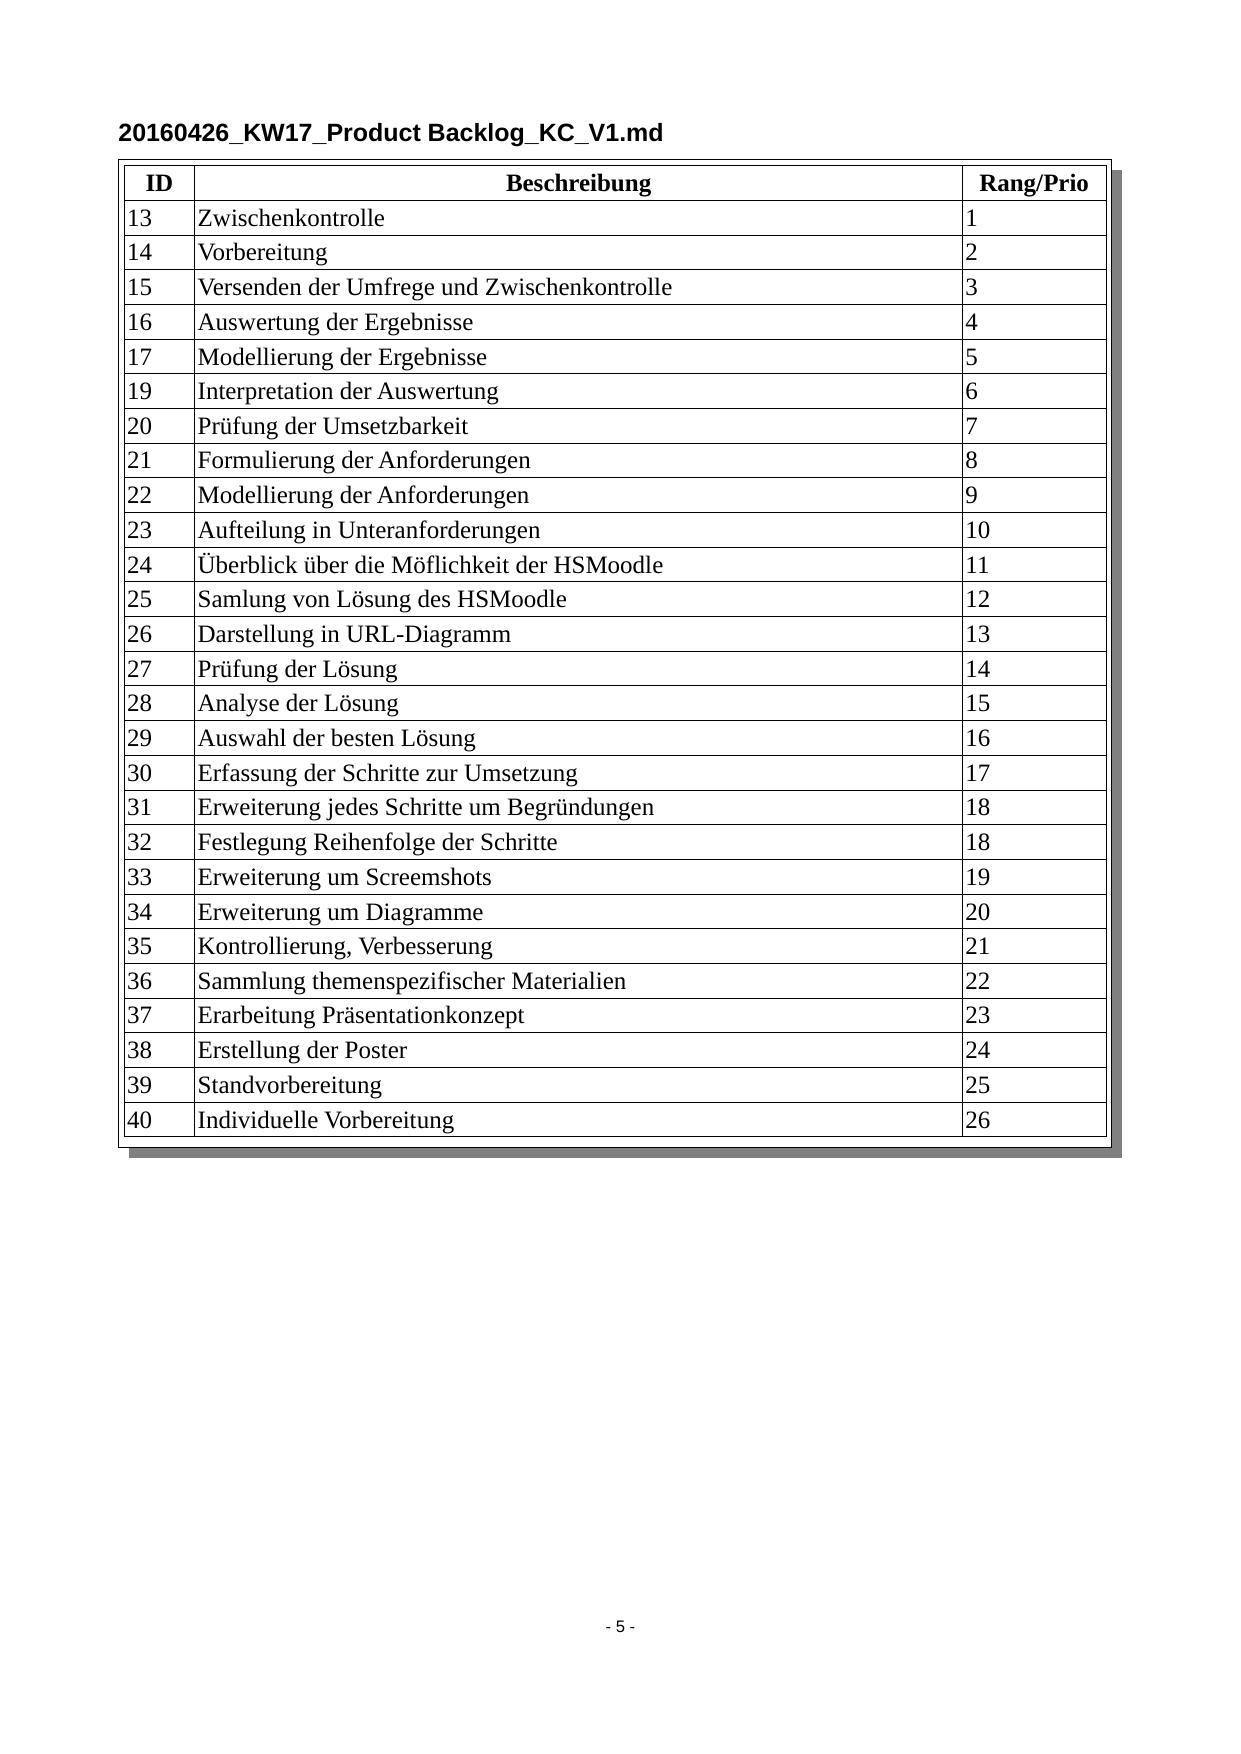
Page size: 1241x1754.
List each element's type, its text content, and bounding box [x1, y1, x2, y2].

table_cell 15 [963, 686, 1106, 720]
table_cell 16 [125, 305, 194, 338]
table_cell Samlung von Lösung des HSMoodle [195, 582, 962, 616]
table_cell 29 [125, 721, 194, 755]
table_cell Sammlung themenspezifischer Materialien [195, 964, 962, 998]
table_cell 19 [963, 860, 1106, 893]
table_cell 14 [963, 652, 1106, 685]
table_cell 23 [125, 513, 194, 547]
table_cell 6 [963, 374, 1106, 408]
table_cell Erarbeitung Präsentationkonzept [195, 999, 962, 1032]
table_cell 39 [125, 1068, 194, 1102]
table_cell 32 [125, 825, 194, 859]
table_cell 25 [963, 1068, 1106, 1102]
table_cell 38 [125, 1033, 194, 1067]
table_header Rang/Prio [963, 166, 1106, 200]
table_cell 24 [125, 548, 194, 581]
table_cell 9 [963, 478, 1106, 512]
table_cell Aufteilung in Unteranforderungen [195, 513, 962, 547]
subtitle 20160426_KW17_Product Backlog_KC_V1.md [118, 118, 1122, 147]
table_cell 26 [125, 617, 194, 651]
table_cell Zwischenkontrolle [195, 201, 962, 234]
table_cell Erstellung der Poster [195, 1033, 962, 1067]
table_cell 36 [125, 964, 194, 998]
table_cell 21 [125, 444, 194, 477]
table_cell 18 [963, 791, 1106, 824]
table_cell 27 [125, 652, 194, 685]
table_cell Darstellung in URL-Diagramm [195, 617, 962, 651]
table_cell Auswahl der besten Lösung [195, 721, 962, 755]
table_cell Festlegung Reihenfolge der Schritte [195, 825, 962, 859]
table_cell 12 [963, 582, 1106, 616]
table_cell 23 [963, 999, 1106, 1032]
table_cell 14 [125, 236, 194, 269]
table_cell 40 [125, 1103, 194, 1136]
table_header Beschreibung [195, 166, 962, 200]
table_cell Überblick über die Möflichkeit der HSMoodle [195, 548, 962, 581]
table_cell 11 [963, 548, 1106, 581]
table_cell 26 [963, 1103, 1106, 1136]
table_cell 37 [125, 999, 194, 1032]
table_cell 5 [963, 340, 1106, 373]
table_cell 19 [125, 374, 194, 408]
table_cell 16 [963, 721, 1106, 755]
table_cell Standvorbereitung [195, 1068, 962, 1102]
table_cell Erweiterung um Diagramme [195, 895, 962, 928]
table_cell Prüfung der Umsetzbarkeit [195, 409, 962, 443]
table_cell 21 [963, 929, 1106, 963]
table_cell 30 [125, 756, 194, 789]
table_cell Prüfung der Lösung [195, 652, 962, 685]
table_cell Auswertung der Ergebnisse [195, 305, 962, 338]
table_cell 7 [963, 409, 1106, 443]
table_cell 22 [963, 964, 1106, 998]
table_cell 31 [125, 791, 194, 824]
table_cell 10 [963, 513, 1106, 547]
table_cell Individuelle Vorbereitung [195, 1103, 962, 1136]
table_cell Erweiterung jedes Schritte um Begründungen [195, 791, 962, 824]
table_cell 17 [125, 340, 194, 373]
table_cell 3 [963, 270, 1106, 304]
table_cell Modellierung der Anforderungen [195, 478, 962, 512]
table_header [119, 160, 1111, 1147]
table_cell Versenden der Umfrege und Zwischenkontrolle [195, 270, 962, 304]
table_cell 1 [963, 201, 1106, 234]
table_cell Analyse der Lösung [195, 686, 962, 720]
table_cell Formulierung der Anforderungen [195, 444, 962, 477]
table_cell 4 [963, 305, 1106, 338]
table_cell 2 [963, 236, 1106, 269]
table_cell 25 [125, 582, 194, 616]
table_cell 17 [963, 756, 1106, 789]
table_cell 28 [125, 686, 194, 720]
table_cell Modellierung der Ergebnisse [195, 340, 962, 373]
table_cell Vorbereitung [195, 236, 962, 269]
table_header ID [125, 166, 194, 200]
table_cell 33 [125, 860, 194, 893]
table_cell 18 [963, 825, 1106, 859]
table_cell 13 [125, 201, 194, 234]
table_cell 34 [125, 895, 194, 928]
table_cell 20 [125, 409, 194, 443]
table_cell 15 [125, 270, 194, 304]
table_cell 8 [963, 444, 1106, 477]
table_cell 20 [963, 895, 1106, 928]
table_cell Erweiterung um Screemshots [195, 860, 962, 893]
table_cell Interpretation der Auswertung [195, 374, 962, 408]
table_cell 35 [125, 929, 194, 963]
table_cell 13 [963, 617, 1106, 651]
table_cell Kontrollierung, Verbesserung [195, 929, 962, 963]
table_cell 22 [125, 478, 194, 512]
table_cell Erfassung der Schritte zur Umsetzung [195, 756, 962, 789]
table_cell 24 [963, 1033, 1106, 1067]
